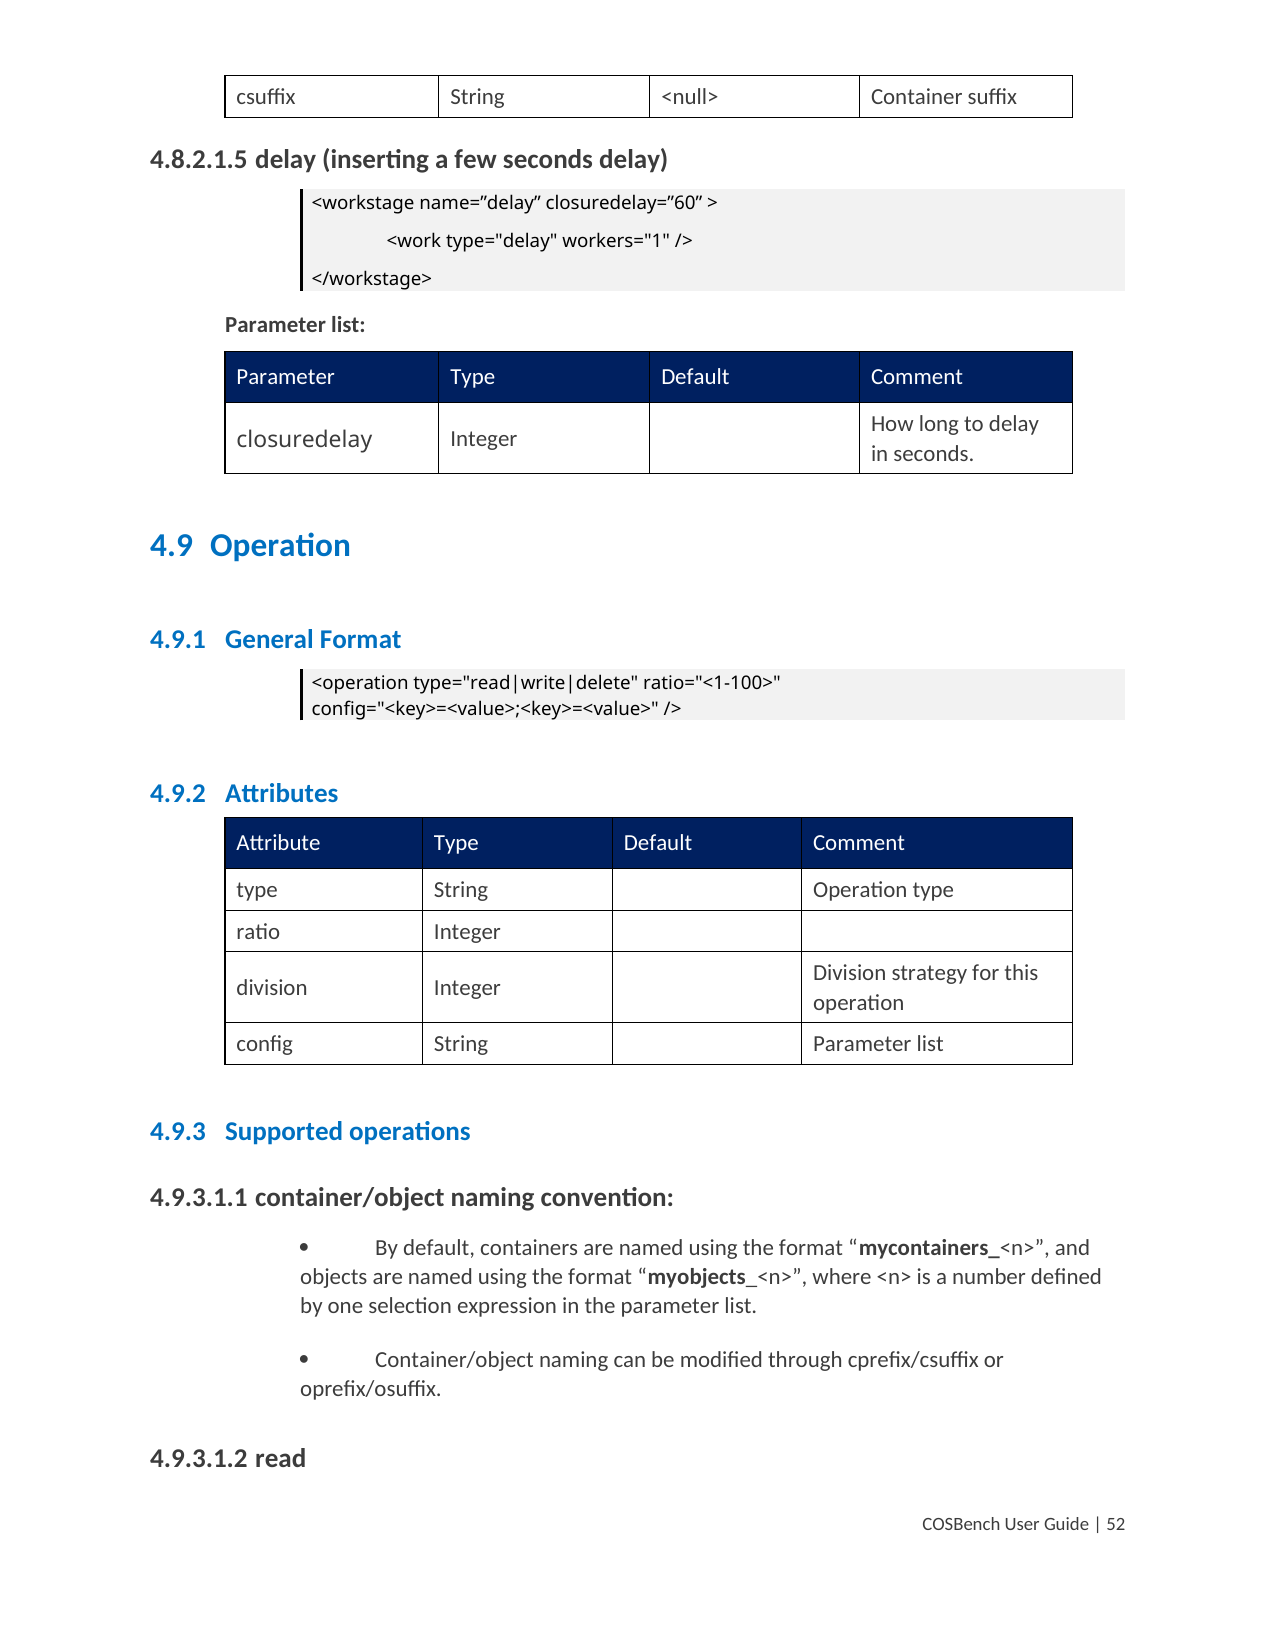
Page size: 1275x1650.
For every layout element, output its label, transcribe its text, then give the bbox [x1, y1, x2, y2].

subtitle Operation [150, 524, 1125, 565]
table_header Attribute [226, 818, 422, 868]
table_cell [613, 1023, 801, 1063]
list Container/object naming can be modified through cprefix/csuffix or oprefix/osuffix. [300, 1345, 1125, 1402]
table_header Parameter [226, 352, 438, 402]
subtitle read [150, 1441, 1125, 1474]
table_cell division [226, 952, 422, 1022]
subtitle Attributes [150, 777, 1125, 809]
list By default, containers are named using the format “mycontainers_<n>”, and objects are named using the format “myobjects_<n>”, where <n> is a number defined by one selection expression in the parameter list. [300, 1233, 1125, 1319]
table_header Type [423, 818, 612, 868]
text Parameter list: [225, 310, 1125, 338]
table_header Default [650, 352, 859, 402]
table_cell Integer [439, 403, 649, 473]
text <workstage name=”delay” closuredelay=”60” > [303, 189, 1125, 215]
subtitle Supported operations [150, 1114, 1125, 1147]
table_header Type [439, 352, 649, 402]
table_cell String [439, 76, 649, 117]
table_cell Operation type [802, 869, 1072, 910]
table_cell [650, 403, 859, 473]
table_cell closuredelay [226, 403, 438, 473]
text <work type="delay" workers="1" /> [303, 227, 1125, 253]
text <operation type="read|write|delete" ratio="<1-100>" config="<key>=<value>;<key>=<value>" /> [303, 669, 1125, 720]
table_cell Integer [423, 911, 612, 951]
subtitle General Format [150, 622, 1125, 656]
table_cell [613, 911, 801, 951]
table_header Comment [802, 818, 1072, 868]
table_header Comment [860, 352, 1072, 402]
text </workstage> [303, 265, 1125, 291]
table_cell Parameter list [802, 1023, 1072, 1063]
table_cell [613, 869, 801, 910]
table_cell String [423, 1023, 612, 1063]
table_header Default [613, 818, 801, 868]
table_cell [613, 952, 801, 1022]
table_cell Integer [423, 952, 612, 1022]
table_cell Division strategy for this operation [802, 952, 1072, 1022]
subtitle container/object naming convention: [150, 1180, 1125, 1213]
table_cell [802, 911, 1072, 951]
table_cell String [423, 869, 612, 910]
subtitle delay (inserting a few seconds delay) [150, 143, 1125, 176]
table_cell How long to delay in seconds. [860, 403, 1072, 473]
table_cell csuffix [226, 76, 438, 117]
table_cell Container suffix [860, 76, 1072, 117]
table_cell config [226, 1023, 422, 1063]
table_cell <null> [650, 76, 859, 117]
table_cell ratio [226, 911, 422, 951]
table_cell type [226, 869, 422, 910]
